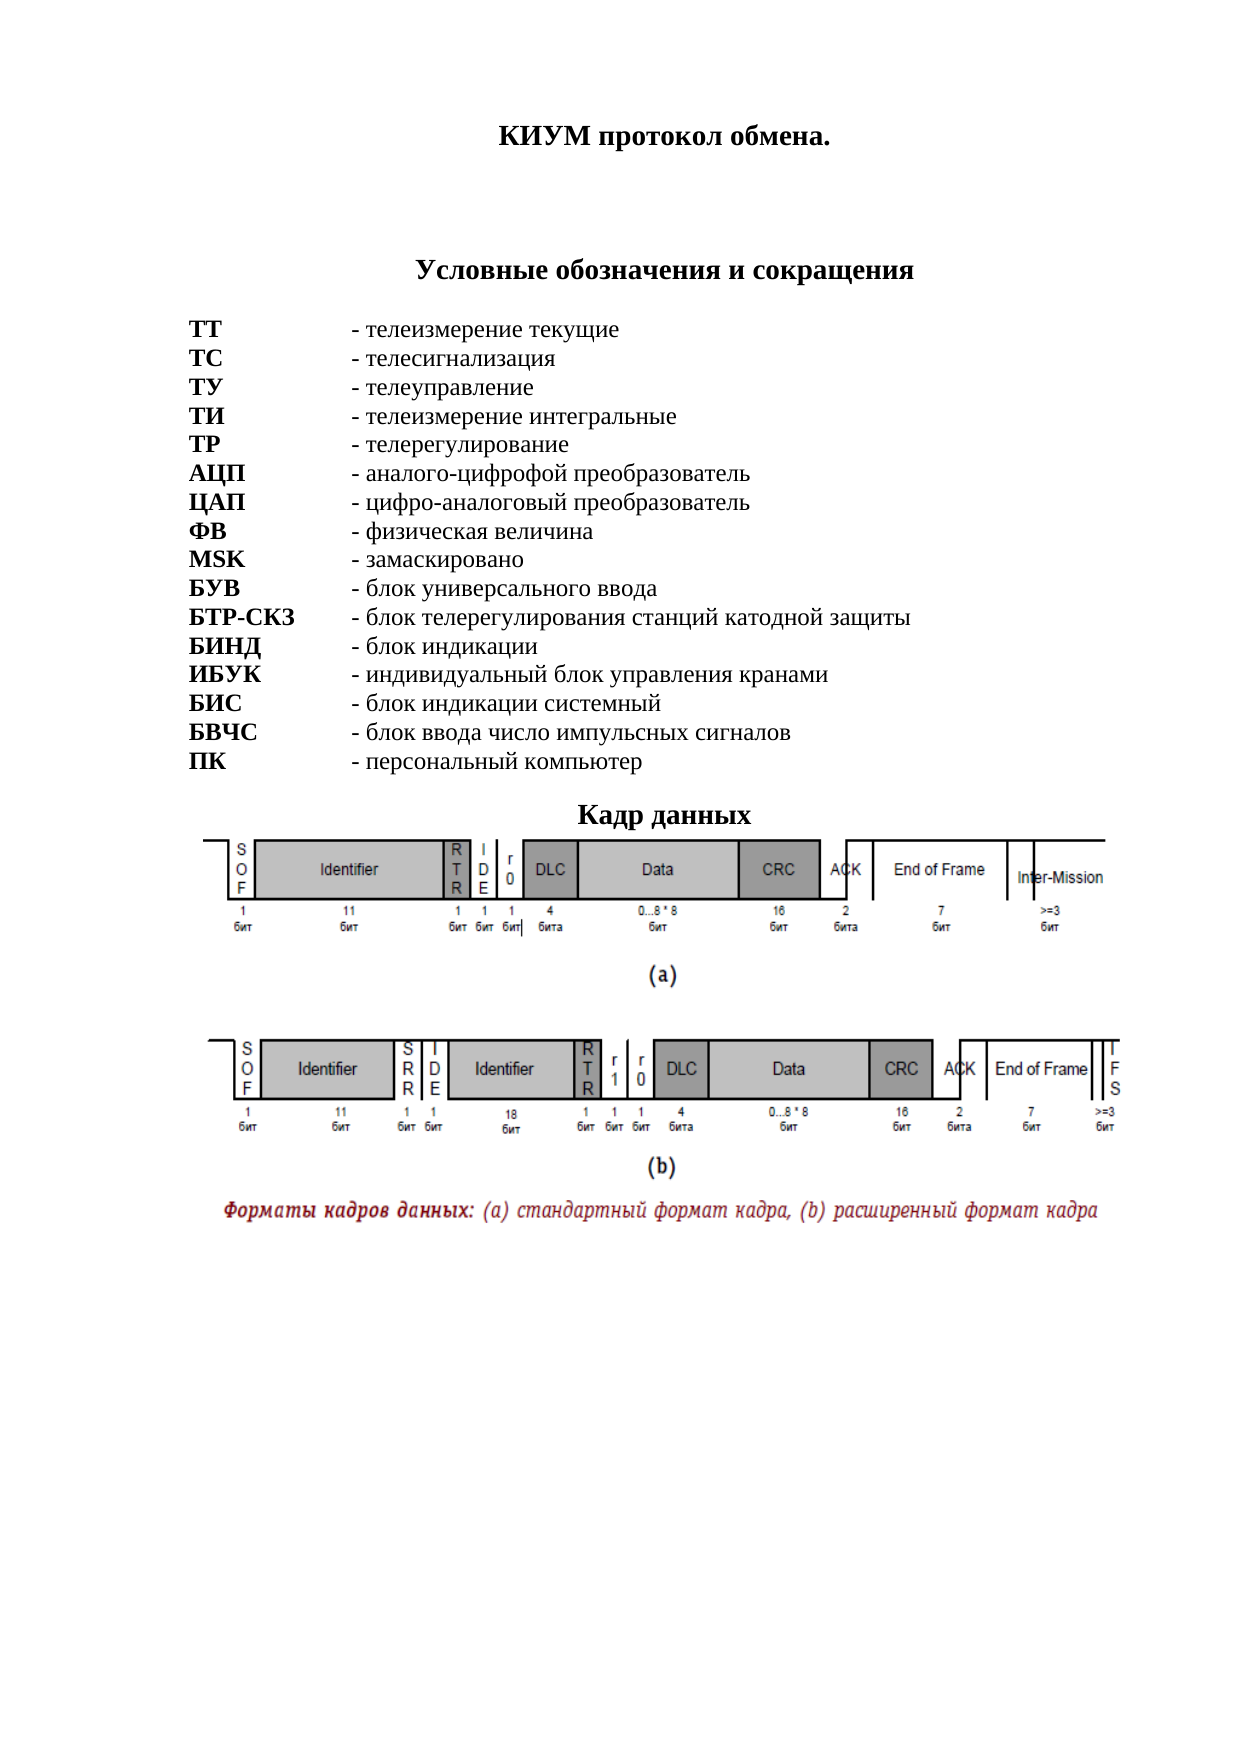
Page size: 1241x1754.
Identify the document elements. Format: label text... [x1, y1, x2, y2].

table_cell - телерегулирование [340, 430, 1163, 458]
table_cell MSK [177, 545, 340, 573]
table_cell - телеизмерение интегральные [340, 401, 1163, 429]
table_cell - телеуправление [340, 372, 1163, 401]
table_cell - телесигнализация [340, 343, 1163, 372]
table_cell - аналого-цифрофой преобразователь [340, 458, 1163, 487]
table_cell - физическая величина [340, 516, 1163, 544]
table_cell - блок универсального ввода [340, 573, 1163, 602]
table_cell БУВ [177, 573, 340, 602]
table_cell ТР [177, 430, 340, 458]
table_cell БТР-СКЗ [177, 602, 340, 631]
table_cell - блок ввода число импульсных сигналов [340, 717, 1163, 746]
table_cell АЦП [177, 458, 340, 487]
table_header - телеизмерение текущие [340, 315, 1163, 343]
table_cell ТУ [177, 372, 340, 401]
table_cell ТС [177, 343, 340, 372]
table_cell - блок индикации [340, 631, 1163, 659]
table_cell ФВ [177, 516, 340, 544]
table_cell ИБУК [177, 660, 340, 688]
table_cell ТИ [177, 401, 340, 429]
table_cell ПК [177, 746, 340, 785]
table_header ТТ [177, 315, 340, 343]
table_cell БИНД [177, 631, 340, 659]
text Условные обозначения и сокращения [177, 252, 1152, 286]
table_cell - персональный компьютер [340, 746, 1163, 785]
text Кадр данных [177, 797, 1152, 1247]
table_cell БВЧС [177, 717, 340, 746]
table_cell ЦАП [177, 487, 340, 516]
table_cell - блок индикации системный [340, 688, 1163, 717]
text КИУМ протокол обмена. [177, 118, 1152, 152]
table_cell - блок телерегулирования станций катодной защиты [340, 602, 1163, 631]
table_cell - цифро-аналоговый преобразователь [340, 487, 1163, 516]
picture [203, 838, 1126, 1239]
table_cell БИС [177, 688, 340, 717]
table_cell - индивидуальный блок управления кранами [340, 660, 1163, 688]
table_cell - замаскировано [340, 545, 1163, 573]
